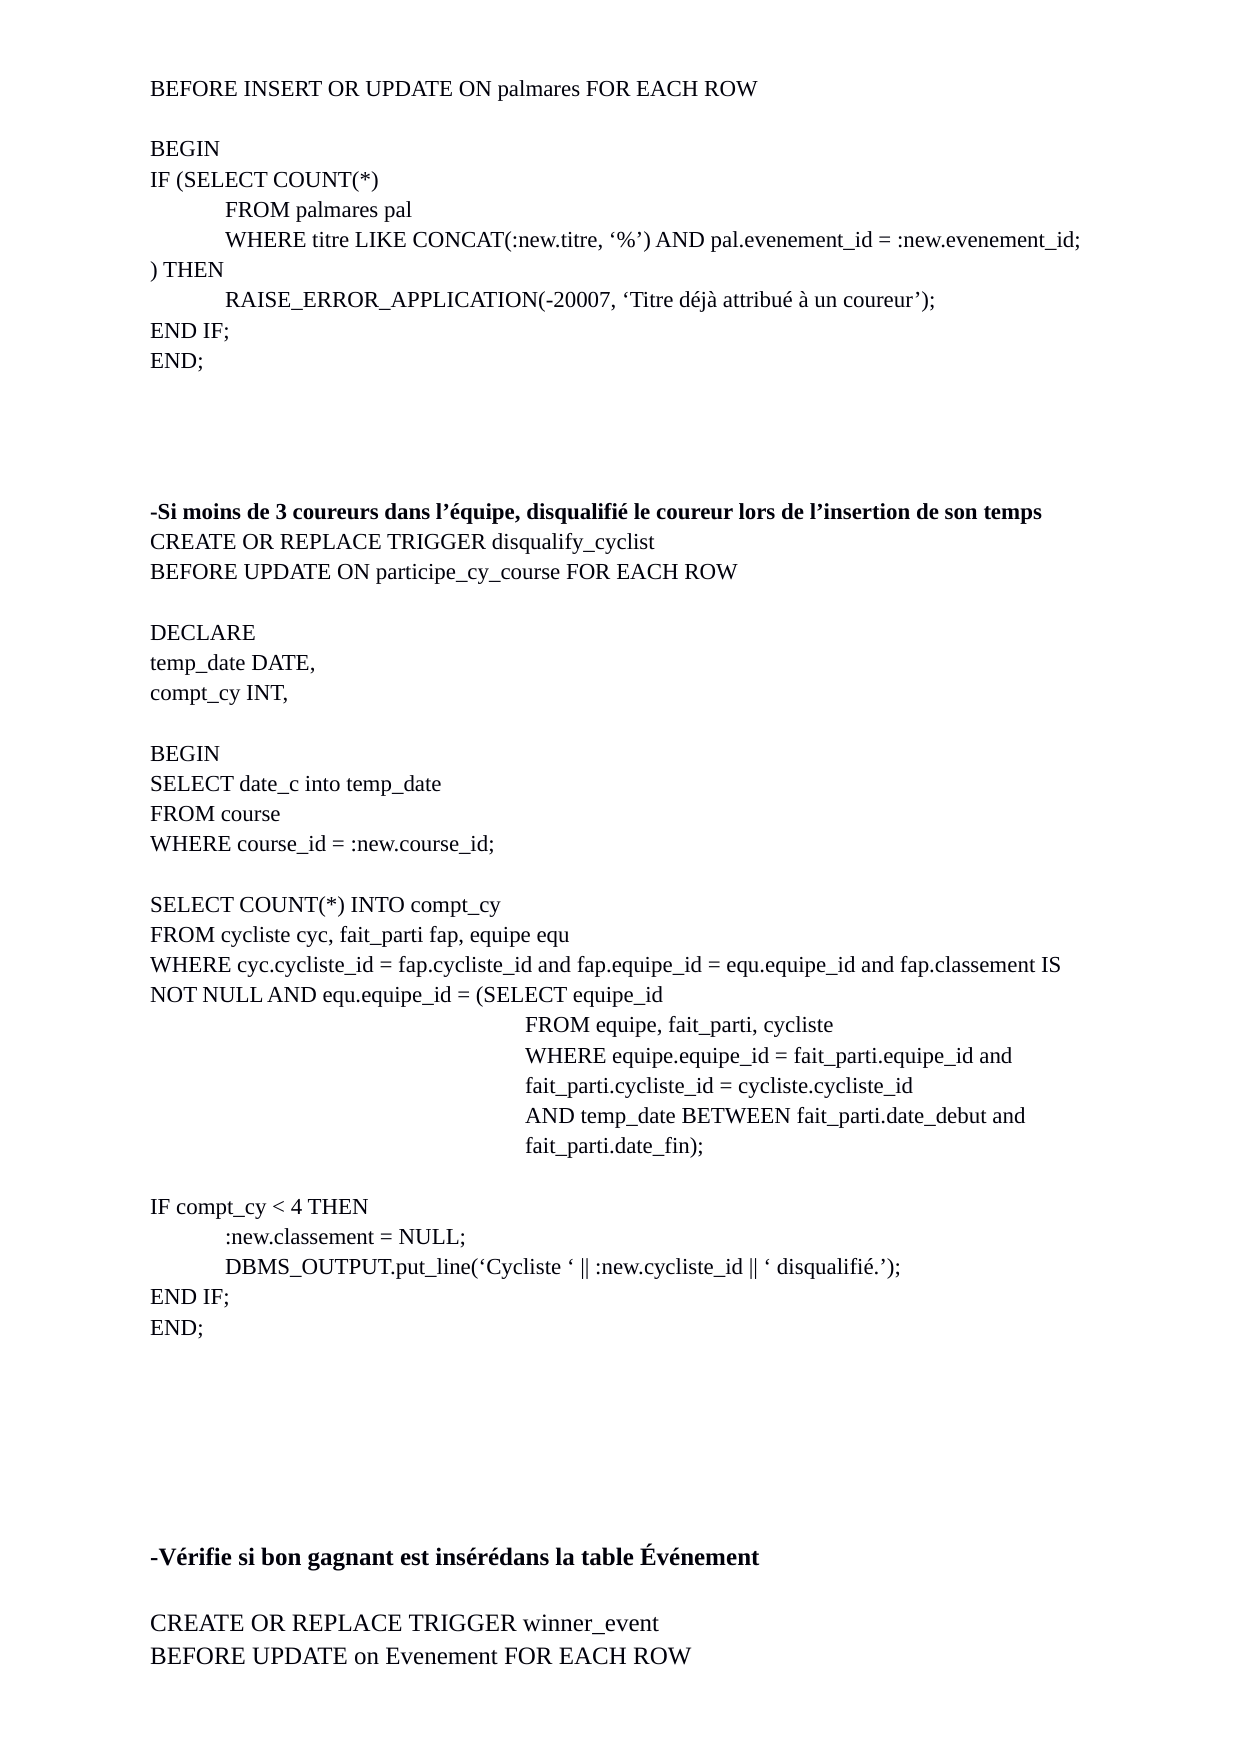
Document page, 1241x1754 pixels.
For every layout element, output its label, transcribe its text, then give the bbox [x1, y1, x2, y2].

text fait_parti.cycliste_id = cycliste.cycliste_id [150, 1072, 1090, 1098]
text AND temp_date BETWEEN fait_parti.date_debut and fait_parti.date_fin); [525, 1102, 1090, 1159]
text SELECT date_c into temp_date [150, 770, 1090, 796]
text END; [150, 347, 1090, 373]
text BEFORE UPDATE on Evenement FOR EACH ROW [150, 1641, 1090, 1670]
text WHERE cyc.cycliste_id = fap.cycliste_id and fap.equipe_id = equ.equipe_id and fap.classement IS NOT NULL AND equ.equipe_id = (SELECT equipe_id [150, 951, 1090, 1008]
text FROM cycliste cyc, fait_parti fap, equipe equ [150, 921, 1090, 947]
text DECLARE [150, 619, 1090, 645]
text IF (SELECT COUNT(*) [150, 166, 1090, 192]
text -Si moins de 3 coureurs dans l’équipe, disqualifié le coureur lors de l’insertion de son temps [150, 498, 1090, 524]
text CREATE OR REPLACE TRIGGER winner_event [150, 1575, 1090, 1637]
text BEGIN [150, 135, 1090, 162]
text CREATE OR REPLACE TRIGGER disqualify_cyclist [150, 528, 1090, 554]
text BEFORE UPDATE ON participe_cy_course FOR EACH ROW [150, 558, 1090, 585]
text -Vérifie si bon gagnant est insérédans la table Événement [150, 1542, 1090, 1571]
text WHERE course_id = :new.course_id; [150, 830, 1090, 857]
text END IF; [150, 1283, 1090, 1310]
text SELECT COUNT(*) INTO compt_cy [150, 891, 1090, 917]
text temp_date DATE, [150, 649, 1090, 675]
text FROM palmares pal [150, 196, 1090, 222]
text RAISE_ERROR_APPLICATION(-20007, ‘Titre déjà attribué à un coureur’); [150, 286, 1090, 313]
text IF compt_cy < 4 THEN [150, 1193, 1090, 1219]
text compt_cy INT, [150, 679, 1090, 706]
text BEFORE INSERT OR UPDATE ON palmares FOR EACH ROW [150, 75, 1090, 101]
text ) THEN [150, 256, 1090, 283]
text FROM course [150, 800, 1090, 826]
text DBMS_OUTPUT.put_line(‘Cycliste ‘ || :new.cycliste_id || ‘ disqualifié.’); [150, 1253, 1090, 1279]
text END IF; [150, 317, 1090, 343]
text FROM equipe, fait_parti, cycliste [150, 1011, 1090, 1038]
text WHERE titre LIKE CONCAT(:new.titre, ‘%’) AND pal.evenement_id = :new.evenement_id; [150, 226, 1090, 252]
text WHERE equipe.equipe_id = fait_parti.equipe_id and [150, 1042, 1090, 1068]
text END; [150, 1313, 1090, 1340]
text :new.classement = NULL; [150, 1223, 1090, 1249]
text BEGIN [150, 739, 1090, 766]
